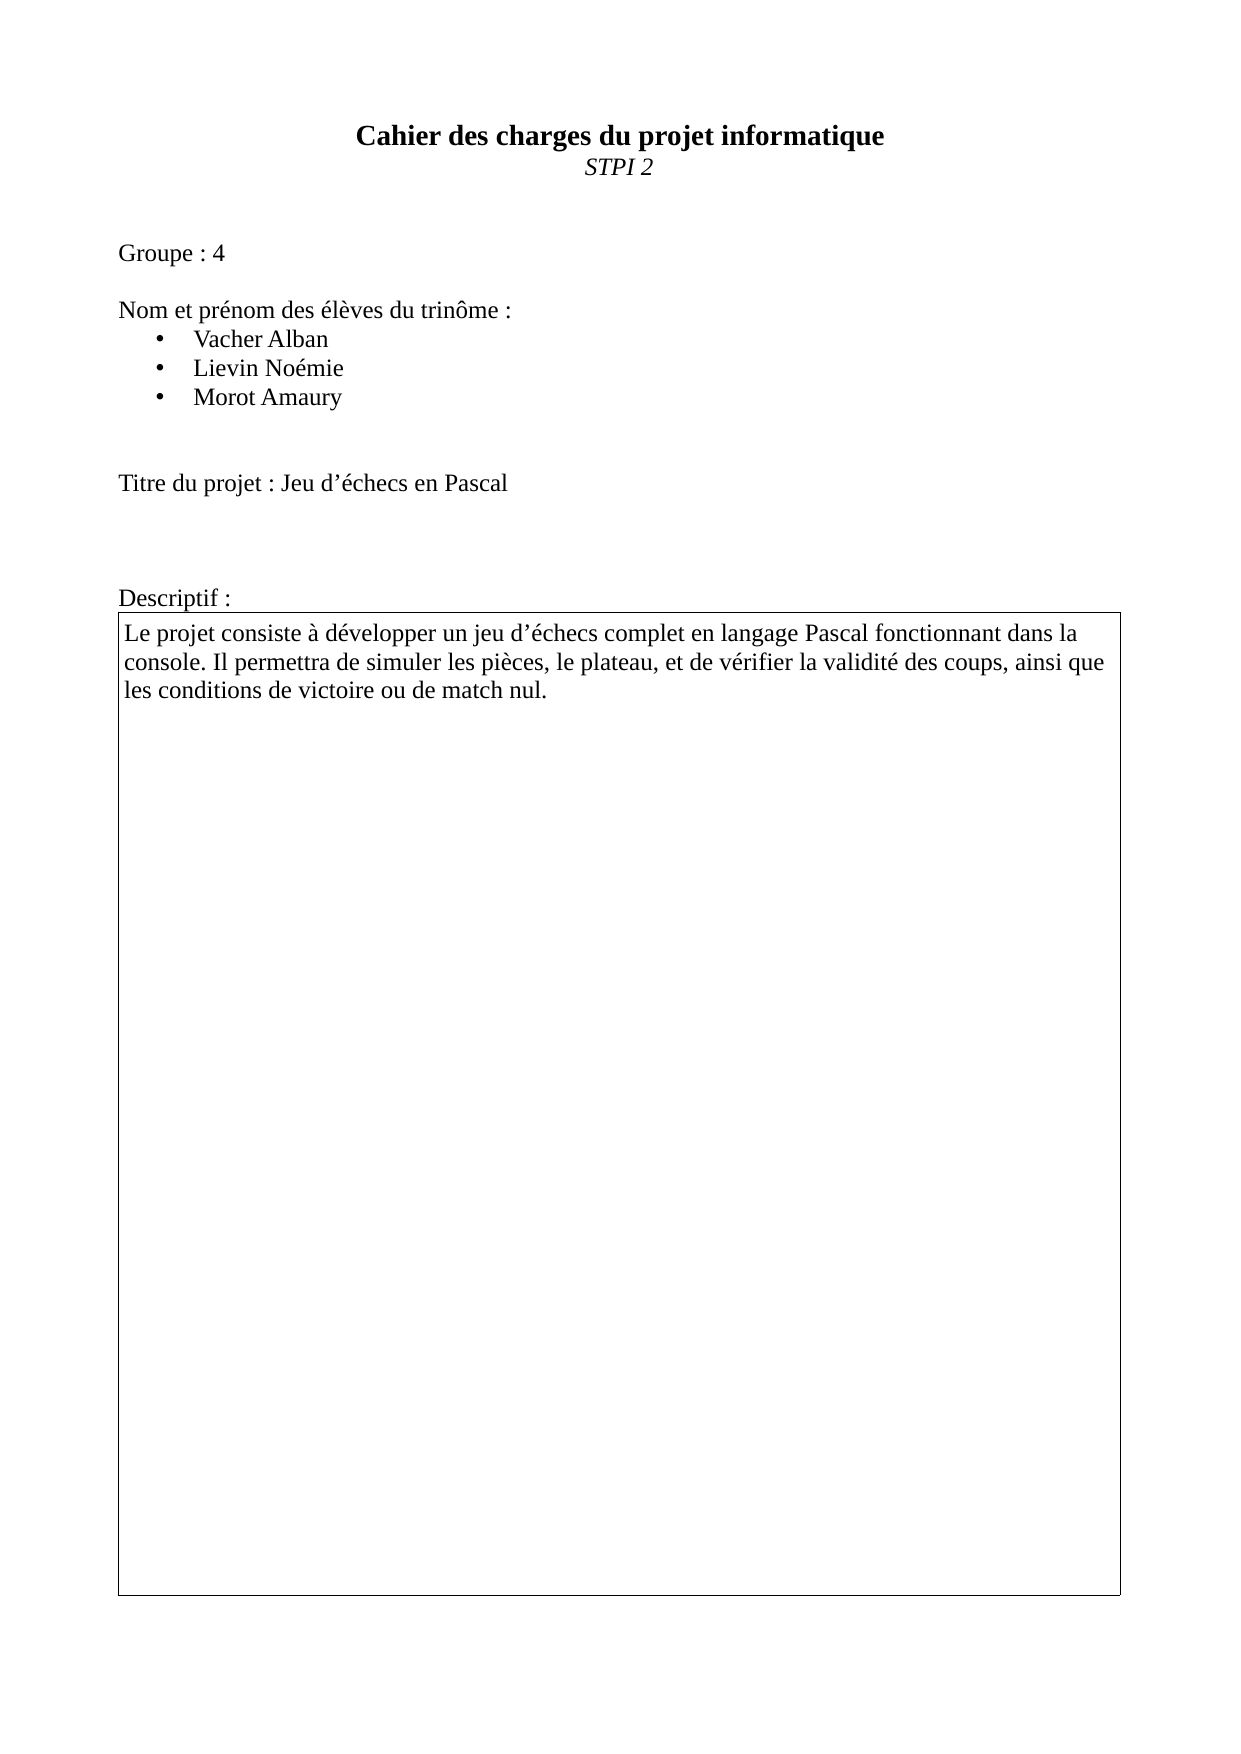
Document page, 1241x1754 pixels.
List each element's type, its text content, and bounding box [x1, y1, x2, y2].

table_cell [119, 790, 1120, 831]
table_cell [119, 1554, 1120, 1594]
table_cell [119, 991, 1120, 1032]
table_cell [119, 871, 1120, 911]
table_cell [119, 1434, 1120, 1474]
text Nom et prénom des élèves du trinôme : [118, 295, 1122, 324]
list Vacher Alban [156, 324, 1122, 353]
table_cell [119, 1193, 1120, 1233]
table_cell [119, 1233, 1120, 1273]
table_cell [119, 951, 1120, 991]
table_cell [119, 710, 1120, 750]
table_cell [119, 1072, 1120, 1112]
text Titre du projet : Jeu d’échecs en Pascal [118, 468, 1122, 497]
table_cell [119, 1273, 1120, 1313]
table_header Le projet consiste à développer un jeu d’échecs complet en langage Pascal fonctionnant dans la console. Il permettra de simuler les pièces, le plateau, et de vérifier la validité des coups, ainsi que les conditions de victoire ou de match nul. [119, 613, 1120, 710]
text STPI 2 [118, 152, 1122, 180]
table_cell [119, 1152, 1120, 1192]
table_cell [119, 1112, 1120, 1152]
table_cell [119, 1474, 1120, 1514]
table_cell [119, 831, 1120, 871]
text Cahier des charges du projet informatique [118, 118, 1122, 152]
table_cell [119, 1514, 1120, 1554]
table_cell [119, 1313, 1120, 1353]
text Descriptif : [118, 583, 1122, 612]
list Morot Amaury [156, 382, 1122, 410]
list Lievin Noémie [156, 353, 1122, 382]
table_cell [119, 1394, 1120, 1434]
text Groupe : 4 [118, 238, 1122, 267]
table_cell [119, 1353, 1120, 1393]
table_cell [119, 1032, 1120, 1072]
table_cell [119, 911, 1120, 951]
table_cell [119, 750, 1120, 790]
